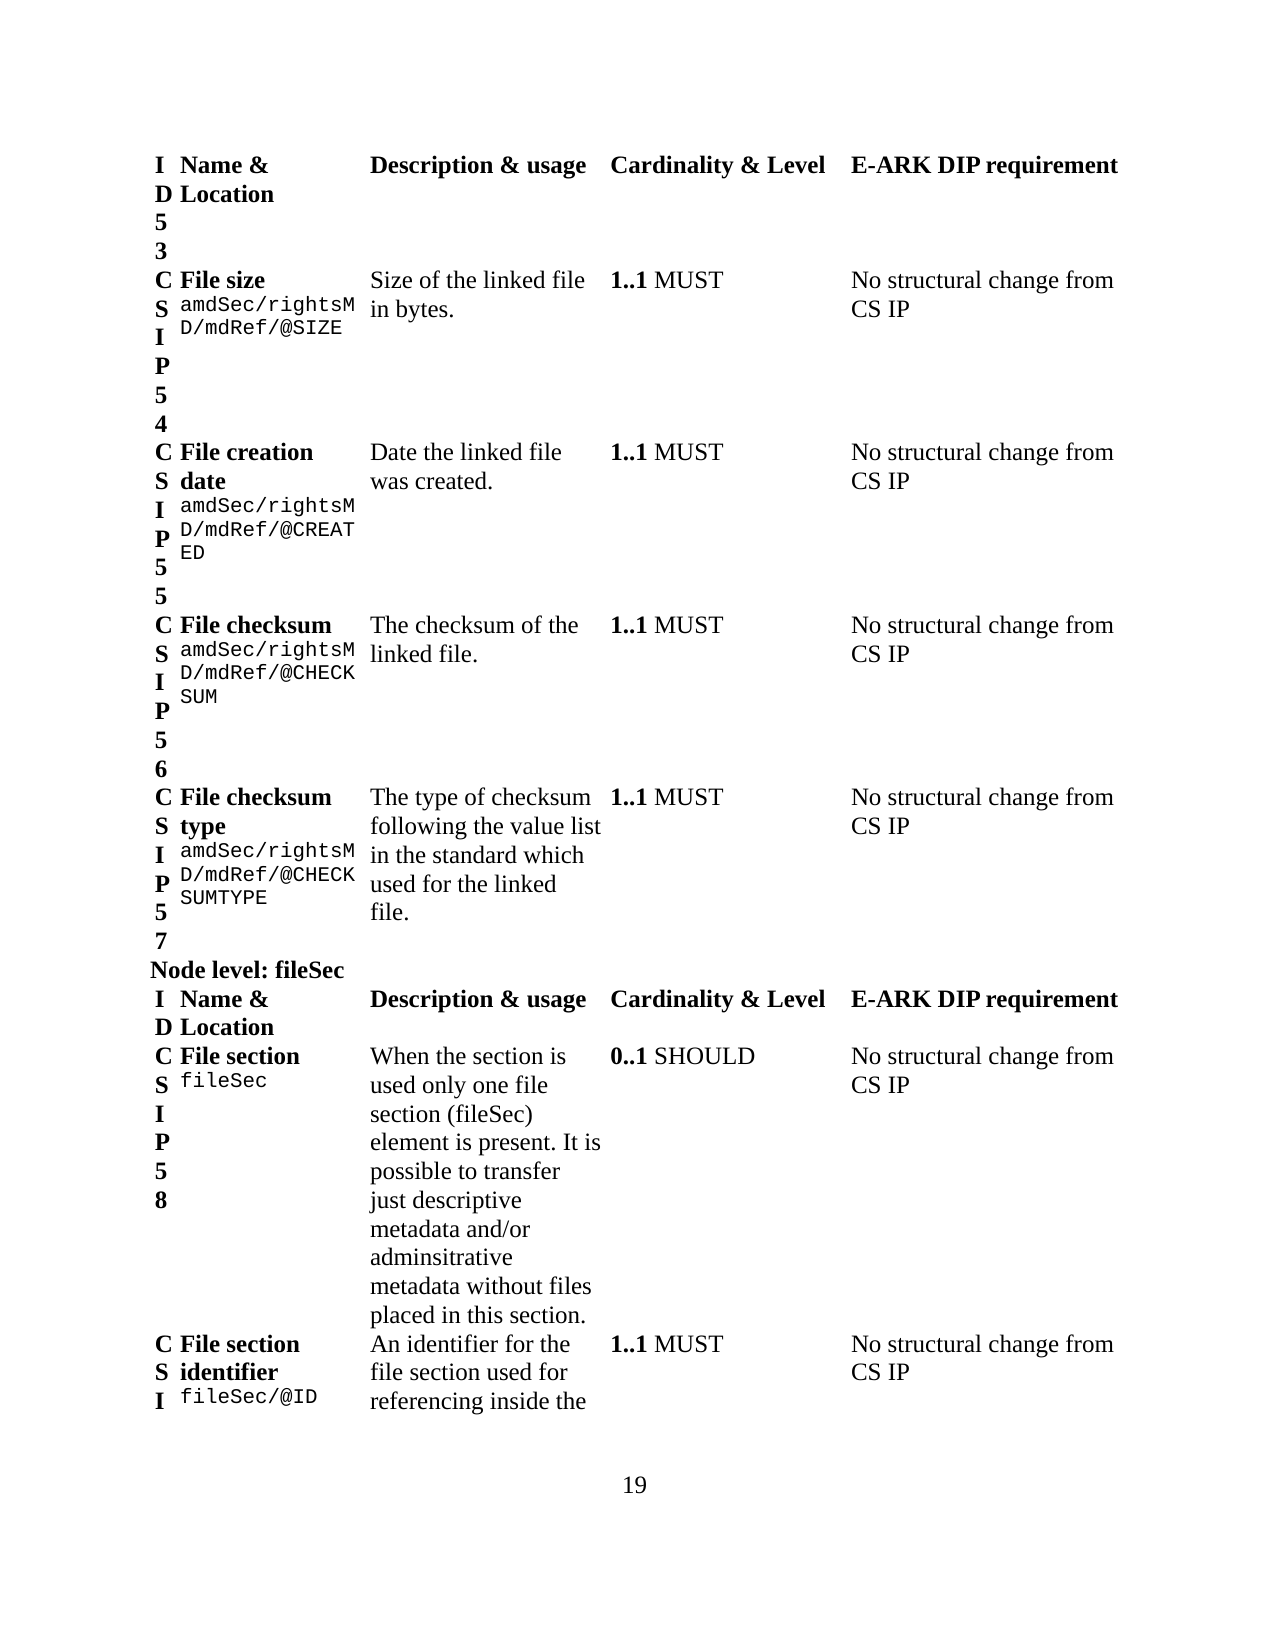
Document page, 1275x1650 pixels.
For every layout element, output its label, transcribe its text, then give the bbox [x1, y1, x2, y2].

table_header Description & usage [365, 150, 606, 207]
table_cell An identifier for the file section used for referencing inside the [365, 1329, 606, 1415]
table_cell Size of the linked file in bytes. [365, 265, 606, 437]
table_cell 0..1 SHOULD [606, 1041, 846, 1329]
table_cell No structural change from CS IP [846, 265, 1125, 437]
table_cell File size amdSec/rightsMD/mdRef/@SIZE [175, 265, 365, 437]
table_cell [846, 208, 1125, 265]
table_header Description & usage [365, 984, 606, 1041]
table_cell The type of checksum following the value list in the standard which used for the linked file. [365, 783, 606, 955]
table_cell No structural change from CS IP [846, 1329, 1125, 1415]
table_cell 1..1 MUST [606, 265, 846, 437]
table_header E-ARK DIP require­ment [846, 984, 1125, 1041]
table_header E-ARK DIP require­ment [846, 150, 1125, 207]
table_header Cardi­nality & Level [606, 150, 846, 207]
table_cell Date the linked file was created. [365, 438, 606, 610]
table_cell No structural change from CS IP [846, 438, 1125, 610]
table_cell 1..1 MUST [606, 783, 846, 955]
table_cell [606, 208, 846, 265]
table_cell No structural change from CS IP [846, 783, 1125, 955]
table_cell When the section is used only one file section (fileSec) element is present. It is possible to transfer just descriptive metadata and/or adminsitrative metadata without files placed in this section. [365, 1041, 606, 1329]
table_cell No structural change from CS IP [846, 610, 1125, 782]
table_cell File checksum amdSec/rightsMD/mdRef/@CHECKSUM [175, 610, 365, 782]
table_cell 1..1 MUST [606, 610, 846, 782]
table_cell [365, 208, 606, 265]
table_header Name & Location [175, 150, 365, 207]
table_cell CSIP56 [150, 610, 175, 782]
table_header ID [150, 150, 175, 207]
table_cell 1..1 MUST [606, 438, 846, 610]
table_cell CSIP57 [150, 783, 175, 955]
table_header Cardi­nality & Level [606, 984, 846, 1041]
table_cell CSIP55 [150, 438, 175, 610]
text Node level: fileSec [150, 955, 1125, 984]
table_cell [175, 208, 365, 265]
table_cell File creation date amdSec/rightsMD/mdRef/@CREATED [175, 438, 365, 610]
table_cell The checksum of the linked file. [365, 610, 606, 782]
table_cell File section identifier fileSec/@ID [175, 1329, 365, 1415]
table_cell No structural change from CS IP [846, 1041, 1125, 1329]
table_header ID [150, 984, 175, 1041]
table_cell File checksum type amdSec/rightsMD/mdRef/@CHECKSUMTYPE [175, 783, 365, 955]
table_cell File section fileSec [175, 1041, 365, 1329]
table_cell CSIP54 [150, 265, 175, 437]
table_cell CSIP58 [150, 1041, 175, 1329]
table_cell CSI [150, 1329, 175, 1415]
table_header Name & Location [175, 984, 365, 1041]
table_cell 1..1 MUST [606, 1329, 846, 1415]
table_cell 53 [150, 208, 175, 265]
